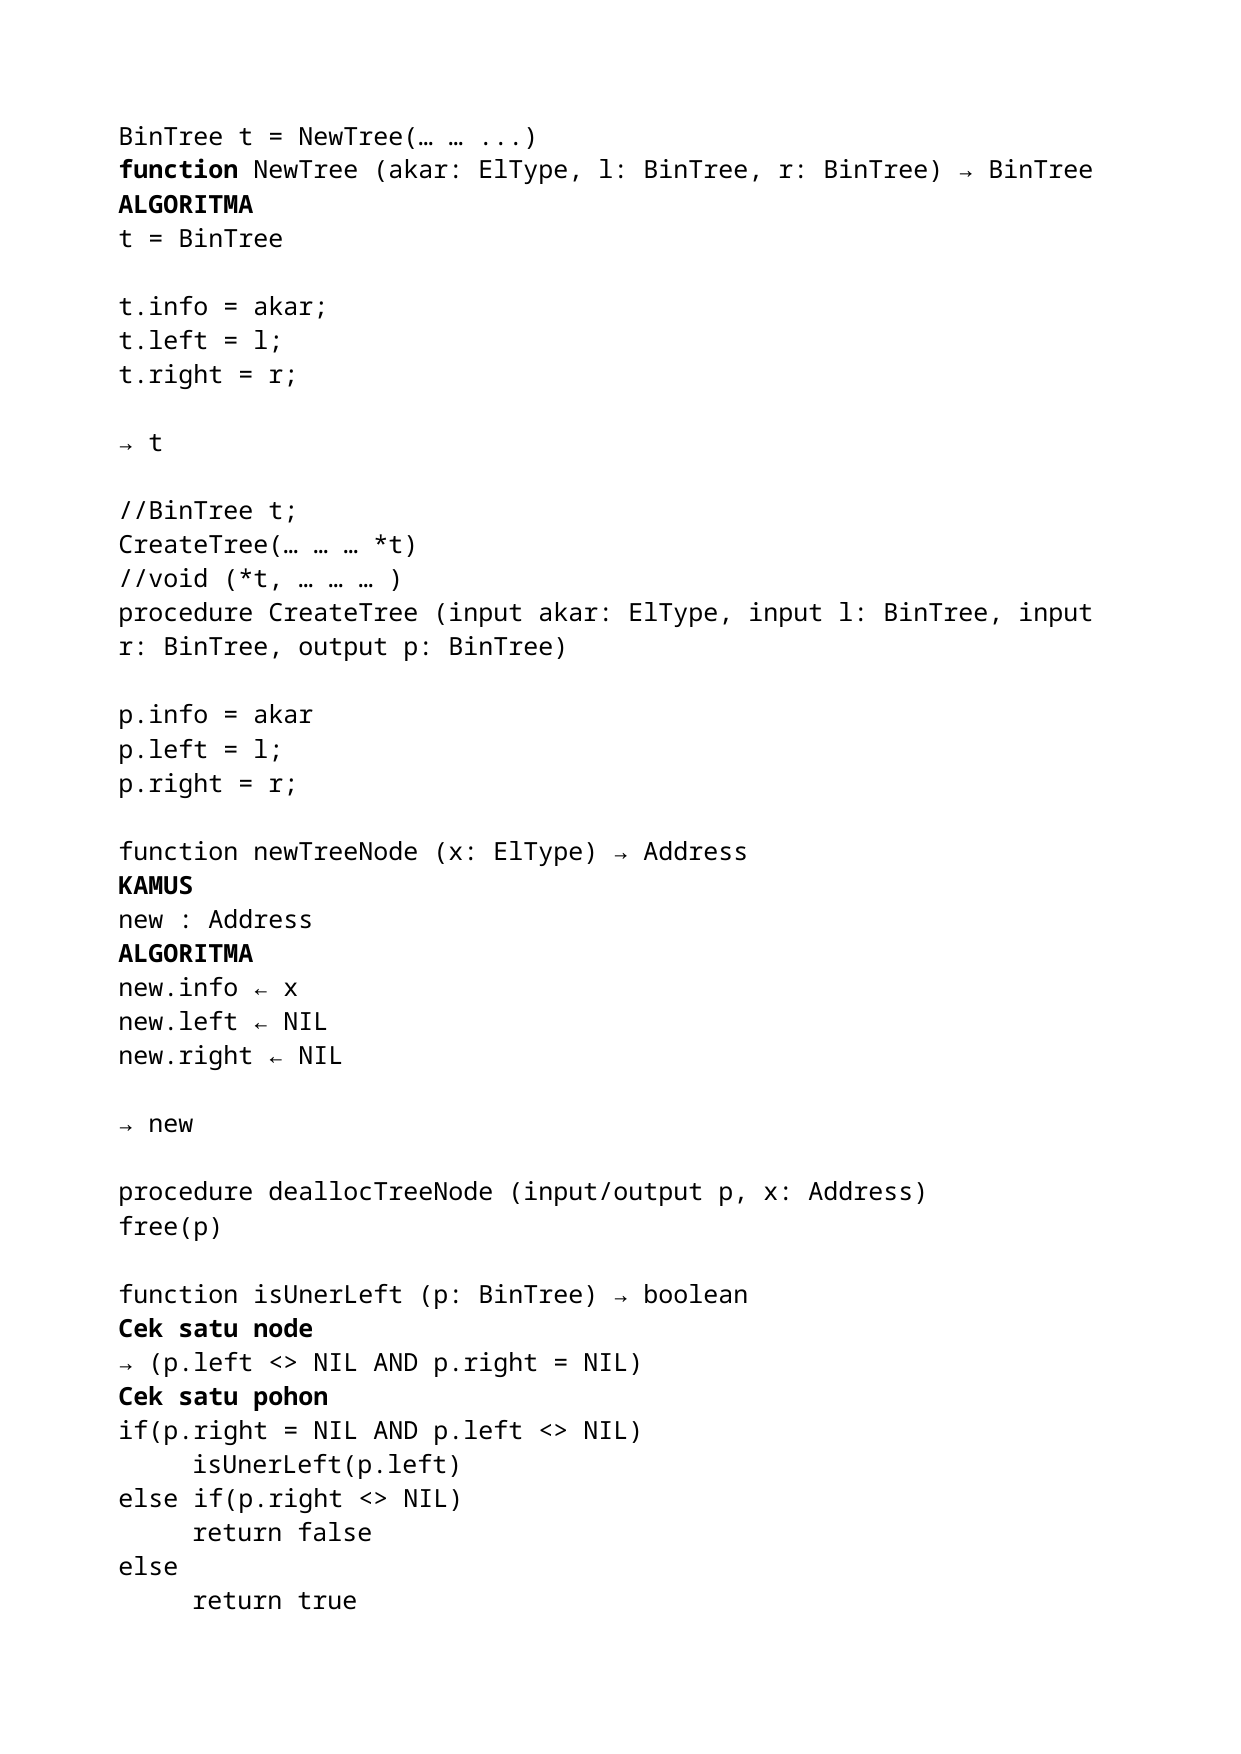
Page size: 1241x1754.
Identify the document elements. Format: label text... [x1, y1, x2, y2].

text isUnerLeft(p.left) [118, 1447, 1122, 1481]
text p.right = r; [118, 765, 1122, 799]
text KAMUS [118, 867, 1122, 902]
text Cek satu node [118, 1310, 1122, 1344]
text return true [118, 1583, 1122, 1617]
text t.info = akar; [118, 288, 1122, 322]
text //void (*t, … … … ) [118, 561, 1122, 595]
text BinTree t = NewTree(… … ...) [118, 118, 1122, 152]
text t = BinTree [118, 220, 1122, 254]
text function NewTree (akar: ElType, l: BinTree, r: BinTree) → BinTree [118, 152, 1122, 186]
text procedure deallocTreeNode (input/output p, x: Address) [118, 1174, 1122, 1208]
text → t [118, 425, 1122, 459]
text → new [118, 1106, 1122, 1140]
text p.info = akar [118, 697, 1122, 731]
text CreateTree(… … … *t) [118, 527, 1122, 561]
text else [118, 1549, 1122, 1583]
text new.right ← NIL [118, 1038, 1122, 1072]
text return false [118, 1515, 1122, 1549]
text free(p) [118, 1208, 1122, 1242]
text function isUnerLeft (p: BinTree) → boolean [118, 1276, 1122, 1310]
text → (p.left <> NIL AND p.right = NIL) [118, 1344, 1122, 1378]
text new.left ← NIL [118, 1004, 1122, 1038]
text ALGORITMA [118, 936, 1122, 970]
text t.left = l; [118, 322, 1122, 357]
text procedure CreateTree (input akar: ElType, input l: BinTree, input r: BinTree, output p: BinTree) [118, 595, 1122, 663]
text else if(p.right <> NIL) [118, 1481, 1122, 1515]
text new : Address [118, 902, 1122, 936]
text new.info ← x [118, 970, 1122, 1004]
text ALGORITMA [118, 186, 1122, 220]
text p.left = l; [118, 731, 1122, 765]
text Cek satu pohon [118, 1378, 1122, 1412]
text if(p.right = NIL AND p.left <> NIL) [118, 1412, 1122, 1447]
text //BinTree t; [118, 493, 1122, 527]
text t.right = r; [118, 357, 1122, 391]
text function newTreeNode (x: ElType) → Address [118, 833, 1122, 867]
